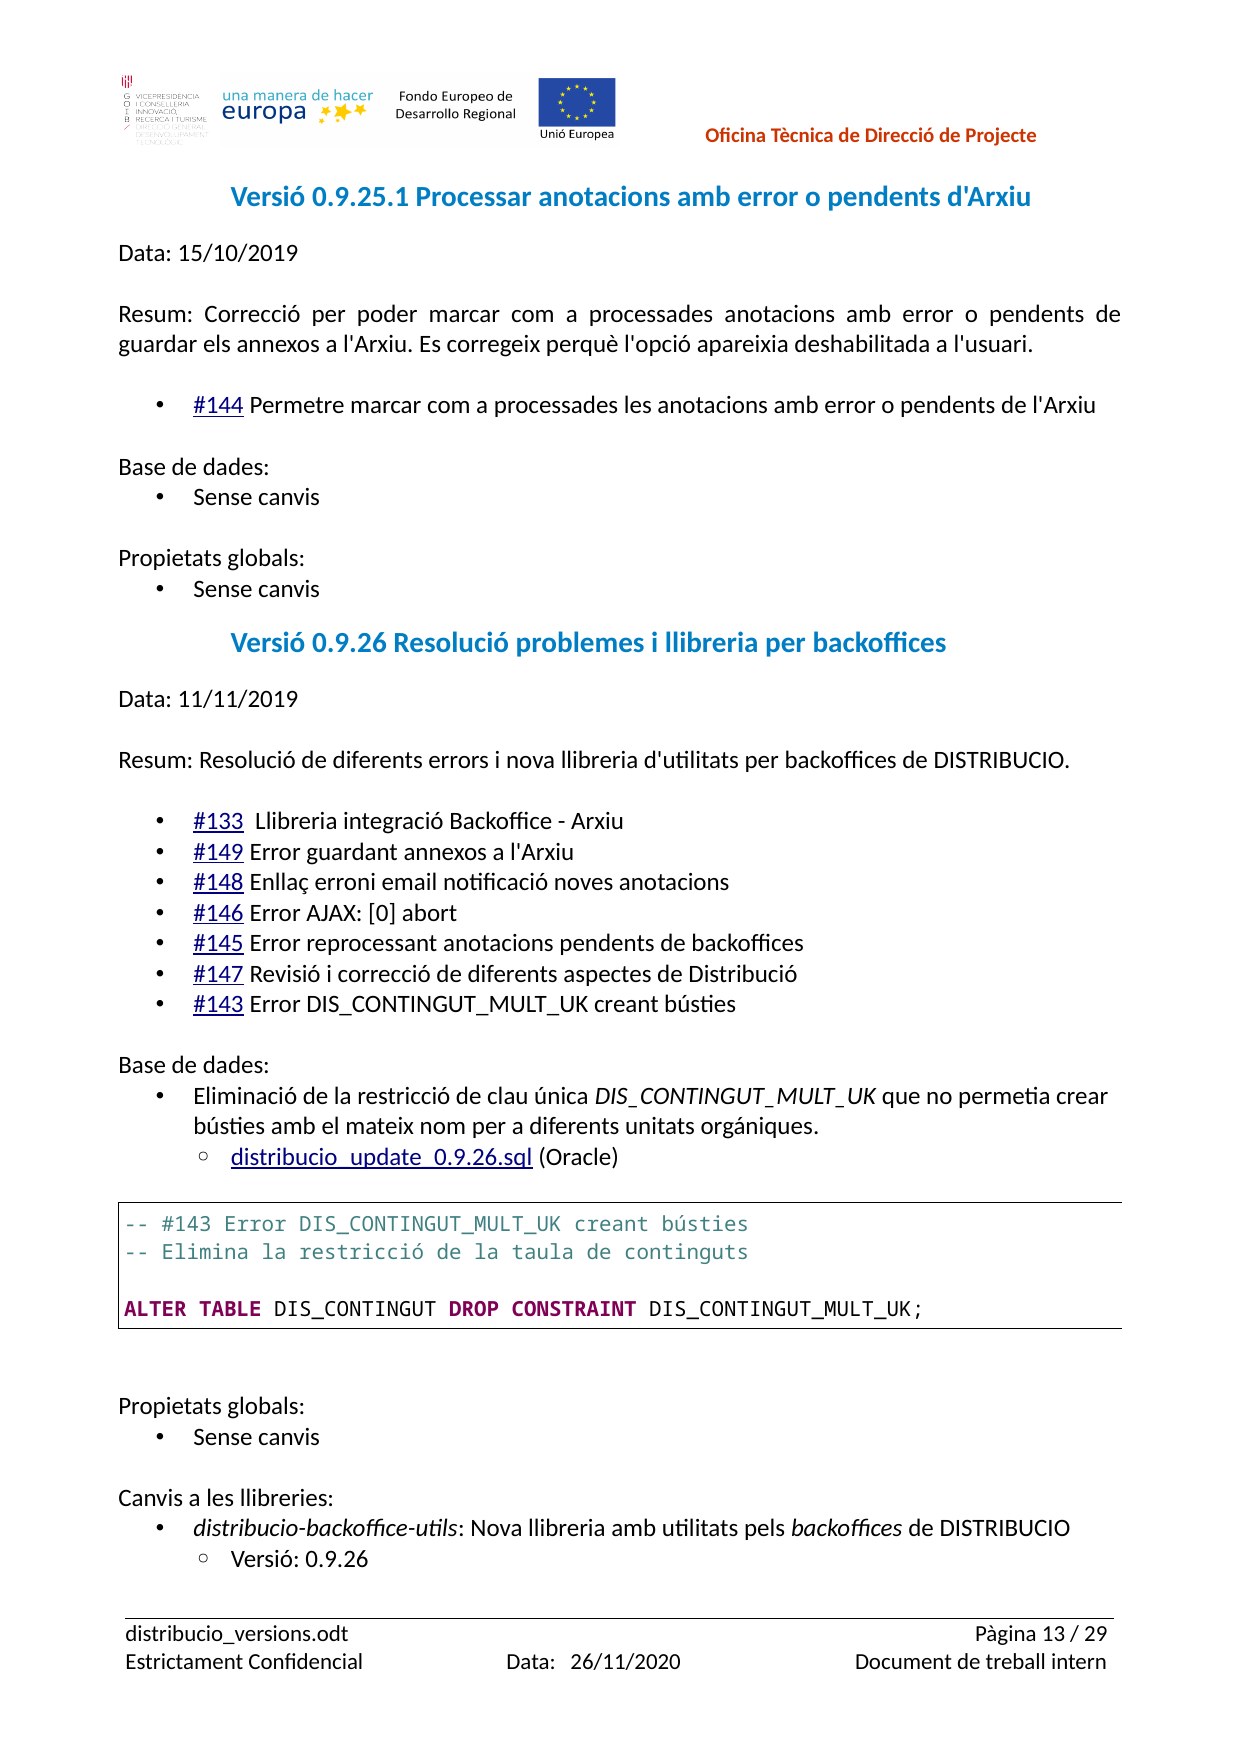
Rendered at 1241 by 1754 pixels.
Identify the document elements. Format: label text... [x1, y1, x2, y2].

list #146 Error AJAX: [0] abort [156, 897, 1122, 927]
text Resum: Correcció per poder marcar com a processades anotacions amb error o pendents de guardar els annexos a l'Arxiu. Es corregeix perquè l'opció apareixia deshabilitada a l'usuari. [118, 298, 1122, 359]
text Resum: Resolució de diferents errors i nova llibreria d'utilitats per backoffices de DISTRIBUCIO. [118, 744, 1122, 775]
text Data: 11/11/2019 [118, 683, 1122, 714]
picture [118, 73, 213, 147]
list #147 Revisió i correcció de diferents aspectes de Distribució [156, 958, 1122, 988]
list Eliminació de la restricció de clau única DIS_CONTINGUT_MULT_UK que no permetia crear bústies amb el mateix nom per a diferents unitats orgániques. [156, 1080, 1122, 1141]
list #145 Error reprocessant anotacions pendents de backoffices [156, 927, 1122, 958]
subtitle Versió 0.9.26 Resolució problemes i llibreria per backoffices [153, 624, 1122, 659]
text Base de dades: [118, 1049, 1122, 1080]
list #149 Error guardant annexos a l'Arxiu [156, 836, 1122, 866]
picture [219, 73, 621, 147]
list Sense canvis [156, 1421, 1122, 1451]
text Data: 15/10/2019 [118, 237, 1122, 267]
list Sense canvis [156, 573, 1122, 603]
subtitle Versió 0.9.25.1 Processar anotacions amb error o pendents d'Arxiu [153, 178, 1122, 213]
list #143 Error DIS_CONTINGUT_MULT_UK creant bústies [156, 988, 1122, 1019]
text Propietats globals: [118, 542, 1122, 573]
text Canvis a les llibreries: [118, 1482, 1122, 1512]
list #148 Enllaç erroni email notificació noves anotacions [156, 866, 1122, 897]
table_header -- #143 Error DIS_CONTINGUT_MULT_UK creant bústies -- Elimina la restricció de la taula de continguts ALTER TABLE DIS_CONTINGUT DROP CONSTRAINT DIS_CONTINGUT_MULT_UK; [119, 1203, 1122, 1328]
list #133 Llibreria integració Backoffice - Arxiu [156, 805, 1122, 836]
list Versió: 0.9.26 [193, 1543, 1122, 1573]
list distribucio-backoffice-utils: Nova llibreria amb utilitats pels backoffices de DISTRIBUCIO [156, 1512, 1122, 1543]
list Sense canvis [156, 481, 1122, 512]
text Base de dades: [118, 451, 1122, 481]
list #144 Permetre marcar com a processades les anotacions amb error o pendents de l'Arxiu [156, 389, 1122, 420]
list distribucio_update_0.9.26.sql (Oracle) [193, 1141, 1122, 1171]
text Propietats globals: [118, 1390, 1122, 1421]
